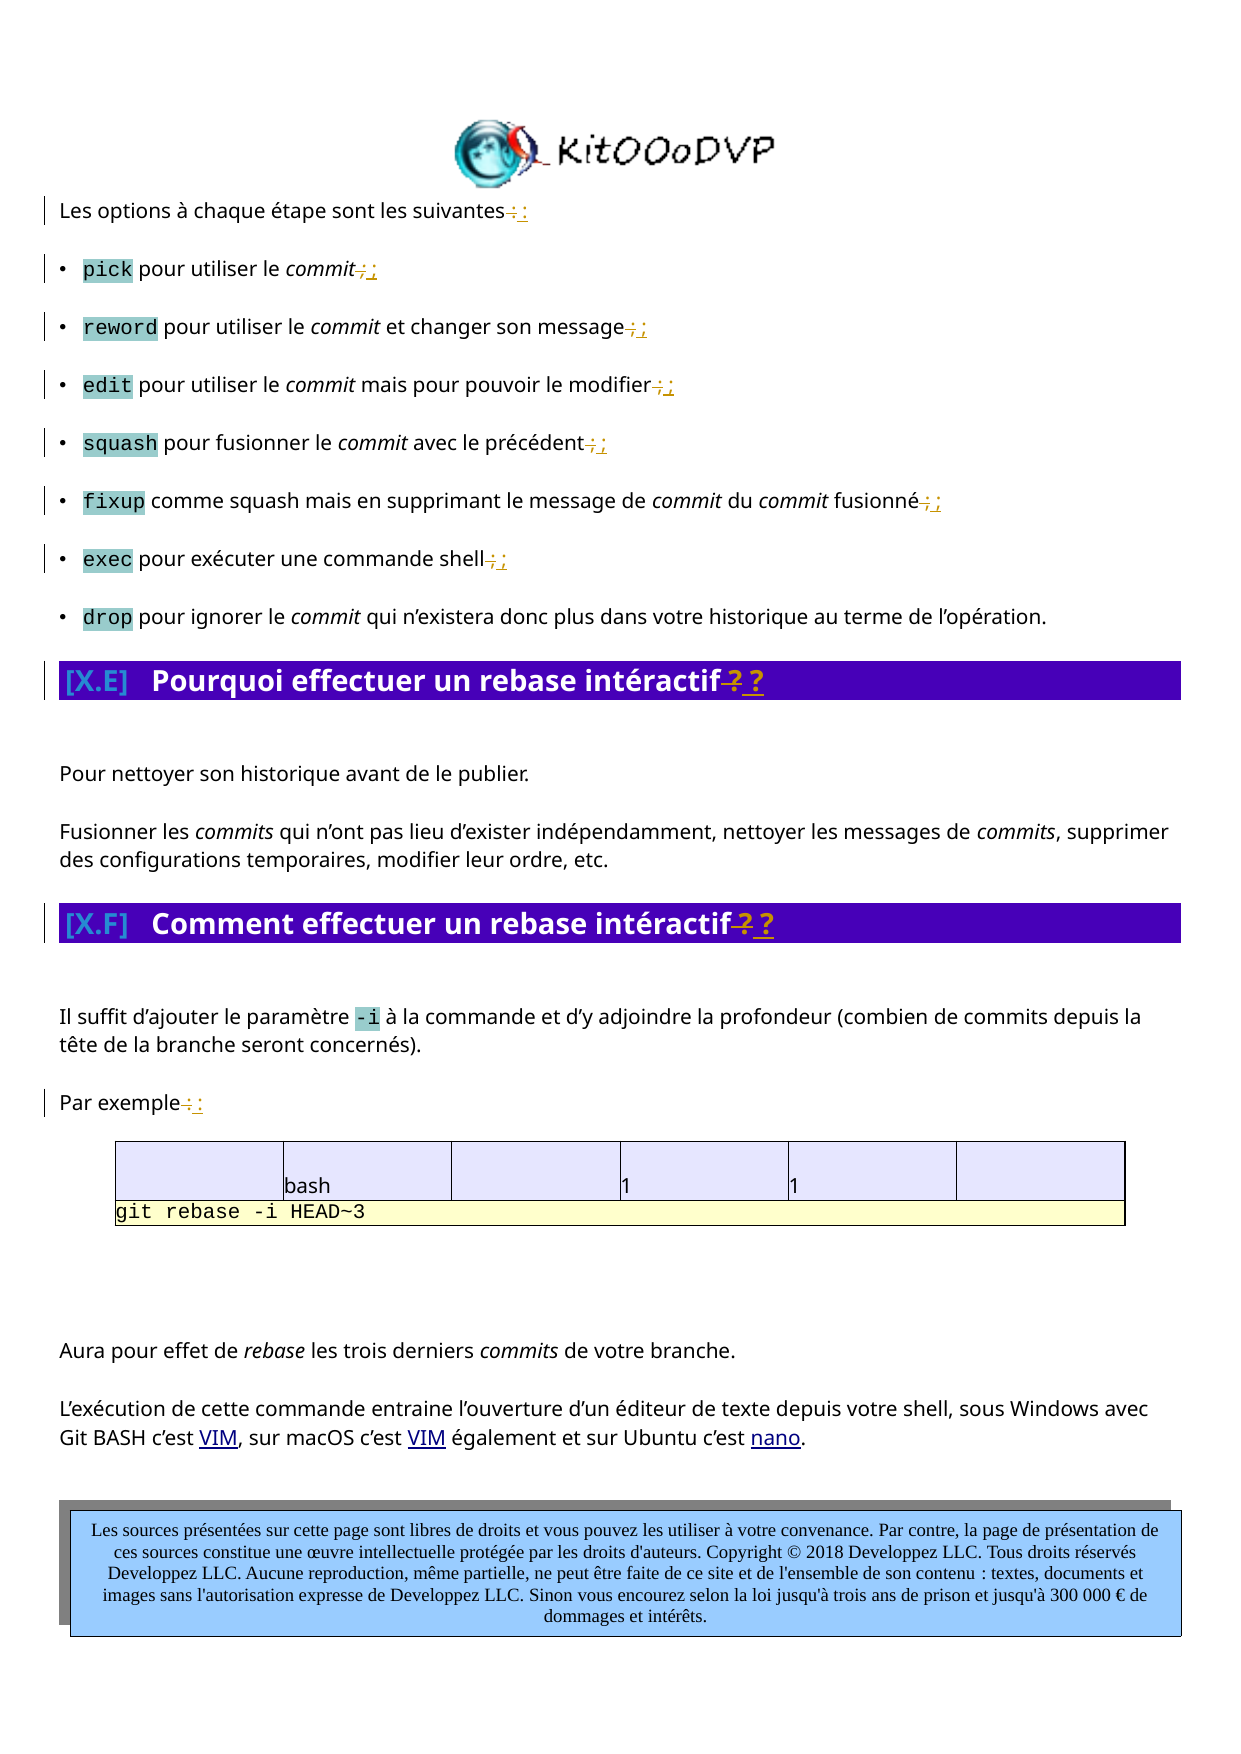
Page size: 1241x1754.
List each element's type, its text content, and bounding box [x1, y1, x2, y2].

picture [453, 118, 781, 191]
text L’exécution de cette commande entraine l’ouverture d’un éditeur de texte depuis votre shell, sous Windows avec Git BASH c’est VIM, sur macOS c’est VIM également et sur Ubuntu c’est nano. [59, 1394, 1181, 1451]
subtitle Pourquoi effectuer un rebase intéractif ? [59, 661, 1181, 700]
list drop pour ignorer le commit qui n’existera donc plus dans votre historique au terme de l’opération. [59, 602, 1181, 631]
text Les options à chaque étape sont les suivantes : [59, 196, 1181, 225]
text Pour nettoyer son historique avant de le publier. [59, 759, 1181, 788]
table_header 1 [621, 1142, 788, 1200]
list squash pour fusionner le commit avec le précédent ; [59, 428, 1181, 457]
table_header [452, 1142, 620, 1200]
table_header [957, 1142, 1124, 1200]
list edit pour utiliser le commit mais pour pouvoir le modifier ; [59, 370, 1181, 399]
list fixup comme squash mais en supprimant le message de commit du commit fusionné ; [59, 486, 1181, 515]
subtitle Comment effectuer un rebase intéractif ? [59, 903, 1181, 943]
table_header 1 [789, 1142, 956, 1200]
list pick pour utiliser le commit ; [59, 254, 1181, 283]
list reword pour utiliser le commit et changer son message ; [59, 312, 1181, 341]
text Il suffit d’ajouter le paramètre -i à la commande et d’y adjoindre la profondeur (combien de commits depuis la tête de la branche seront concernés). [59, 1002, 1181, 1059]
text Aura pour effet de rebase les trois derniers commits de votre branche. [59, 1337, 1181, 1365]
table_header [116, 1142, 283, 1200]
text Par exemple : [59, 1088, 1181, 1117]
list exec pour exécuter une commande shell ; [59, 544, 1181, 573]
text Fusionner les commits qui n’ont pas lieu d’exister indépendamment, nettoyer les messages de commits, supprimer des configurations temporaires, modifier leur ordre, etc. [59, 817, 1181, 874]
table_header bash [284, 1142, 451, 1200]
